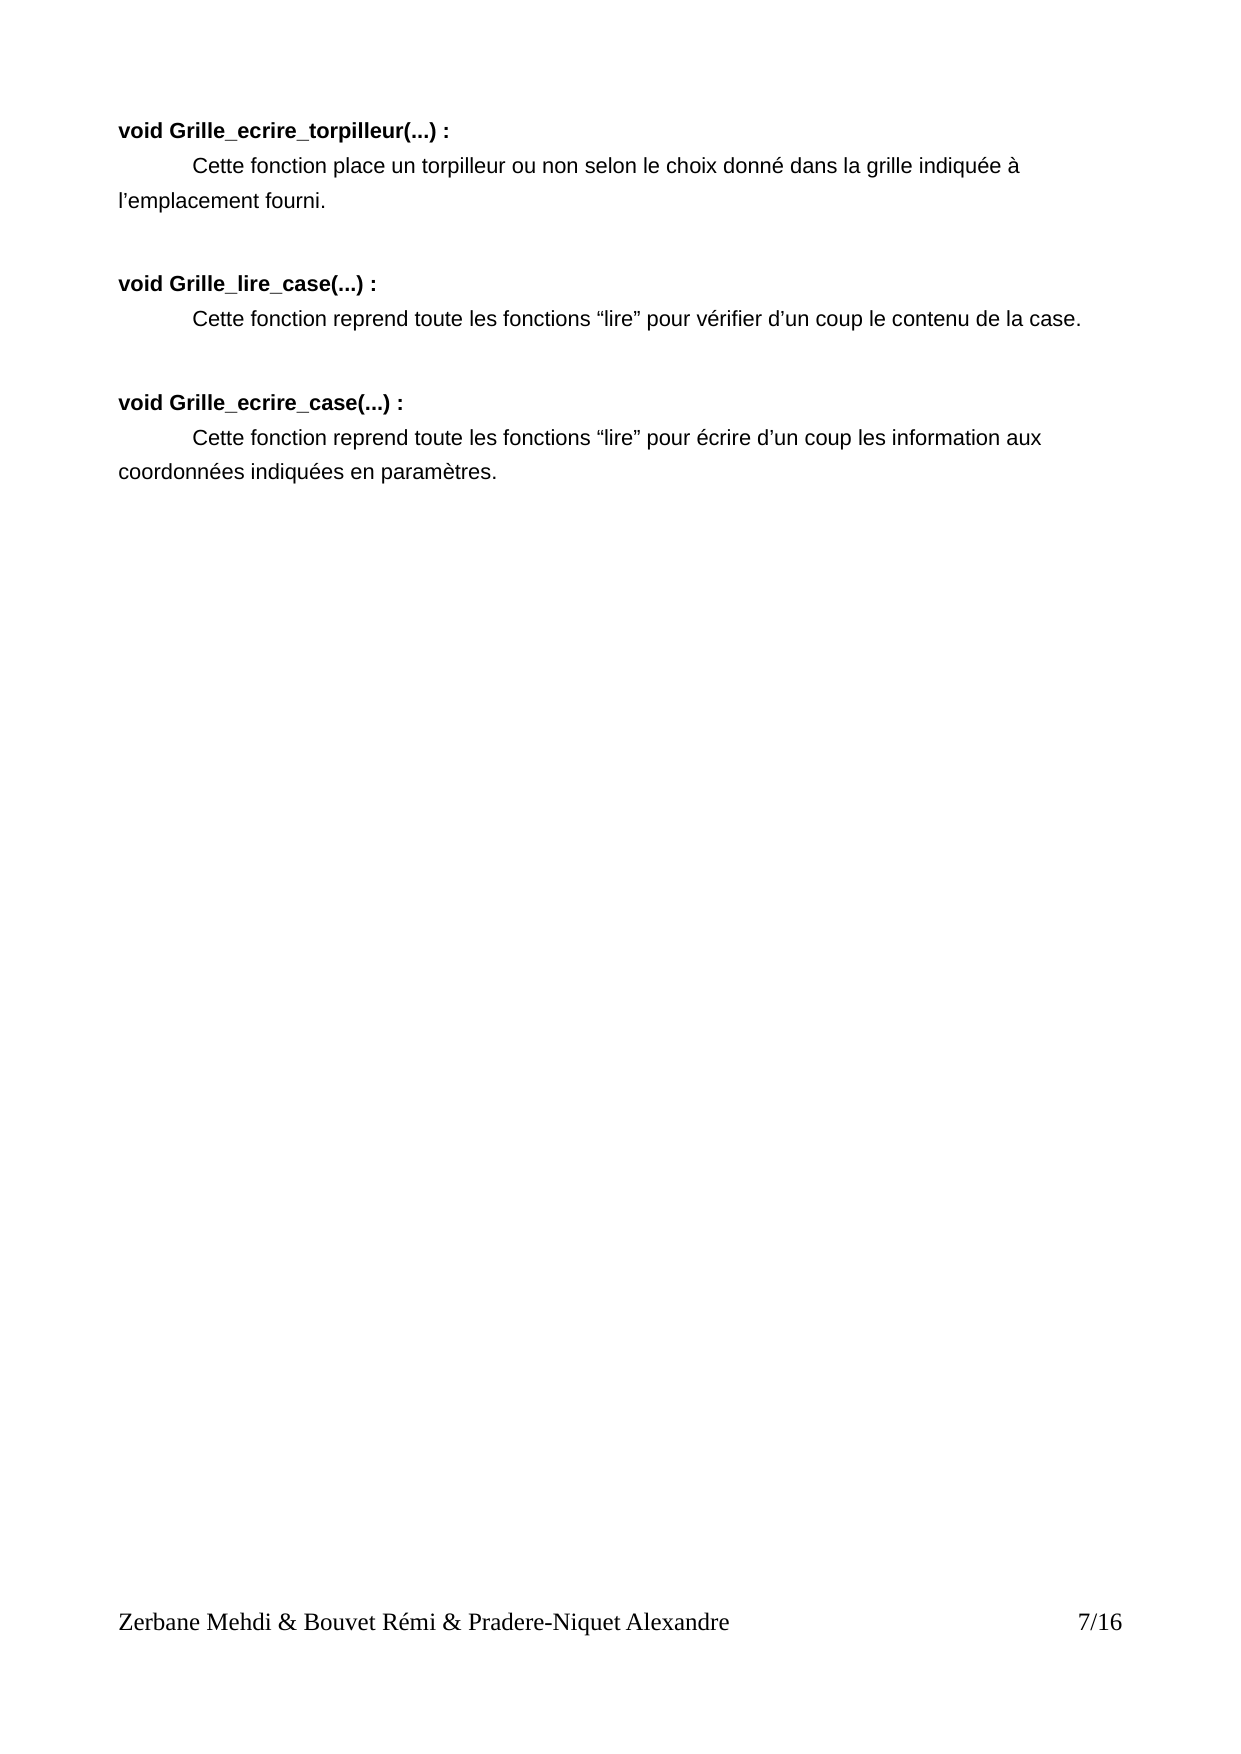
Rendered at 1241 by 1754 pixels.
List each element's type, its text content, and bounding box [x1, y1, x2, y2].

text void Grille_ecrire_torpilleur(...) : [118, 118, 1122, 143]
text Cette fonction reprend toute les fonctions “lire” pour vérifier d’un coup le contenu de la case. [118, 306, 1122, 331]
text Cette fonction place un torpilleur ou non selon le choix donné dans la grille indiquée à l’emplacement fourni. [118, 153, 1122, 213]
text Cette fonction reprend toute les fonctions “lire” pour écrire d’un coup les information aux coordonnées indiquées en paramètres. [118, 424, 1122, 484]
text void Grille_lire_case(...) : [118, 271, 1122, 296]
text void Grille_ecrire_case(...) : [118, 390, 1122, 415]
